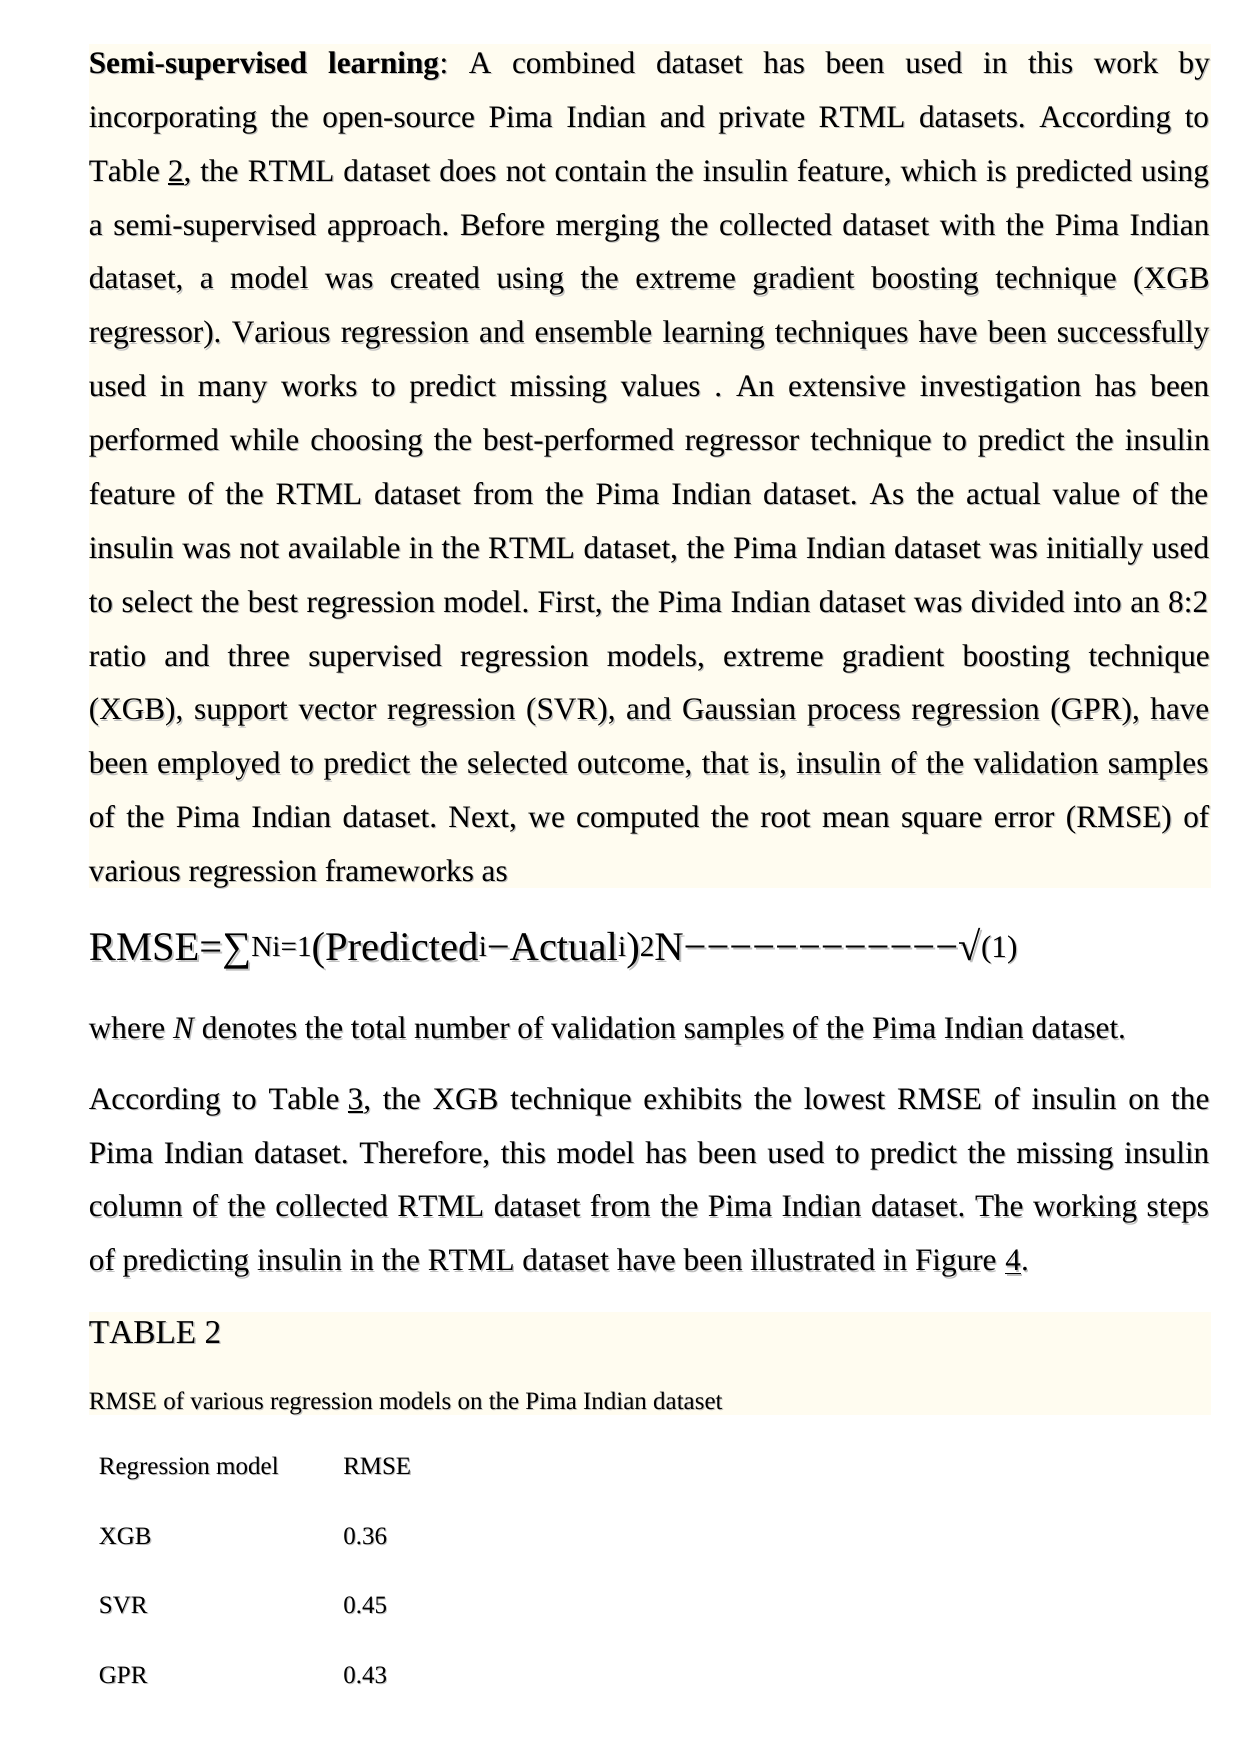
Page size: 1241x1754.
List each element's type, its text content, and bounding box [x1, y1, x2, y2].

table_cell XGB [44, 1516, 289, 1585]
table_cell GPR [44, 1655, 289, 1725]
text RMSE of various regression models on the Pima Indian dataset [89, 1386, 1211, 1415]
table_header Regression model [44, 1446, 289, 1516]
table_cell 0.45 [289, 1585, 421, 1655]
table_header RMSE [289, 1446, 421, 1516]
text where N denotes the total number of validation samples of the Pima Indian dataset. [89, 1009, 1211, 1045]
text Semi‐supervised learning: A combined dataset has been used in this work by incorporating the open‐source Pima Indian and private RTML datasets. According to Table 2, the RTML dataset does not contain the insulin feature, which is predicted using a semi‐supervised approach. Before merging the collected dataset with the Pima Indian dataset, a model was created using the extreme gradient boosting technique (XGB regressor). Various regression and ensemble learning techniques have been successfully used in many works to predict missing values . An extensive investigation has been performed while choosing the best‐performed regressor technique to predict the insulin feature of the RTML dataset from the Pima Indian dataset. As the actual value of the insulin was not available in the RTML dataset, the Pima Indian dataset was initially used to select the best regression model. First, the Pima Indian dataset was divided into an 8:2 ratio and three supervised regression models, extreme gradient boosting technique (XGB), support vector regression (SVR), and Gaussian process regression (GPR), have been employed to predict the selected outcome, that is, insulin of the validation samples of the Pima Indian dataset. Next, we computed the root mean square error (RMSE) of various regression frameworks as [89, 44, 1211, 888]
table_cell 0.43 [289, 1655, 421, 1725]
text According to Table 3, the XGB technique exhibits the lowest RMSE of insulin on the Pima Indian dataset. Therefore, this model has been used to predict the missing insulin column of the collected RTML dataset from the Pima Indian dataset. The working steps of predicting insulin in the RTML dataset have been illustrated in Figure 4. [89, 1080, 1211, 1277]
table_cell 0.36 [289, 1516, 421, 1585]
text RMSE=∑Ni=1(Predictedi−Actuali)2N−−−−−−−−−−−−√(1) [89, 923, 1078, 969]
subtitle TABLE 2 [89, 1312, 1211, 1350]
table_cell SVR [44, 1585, 289, 1655]
